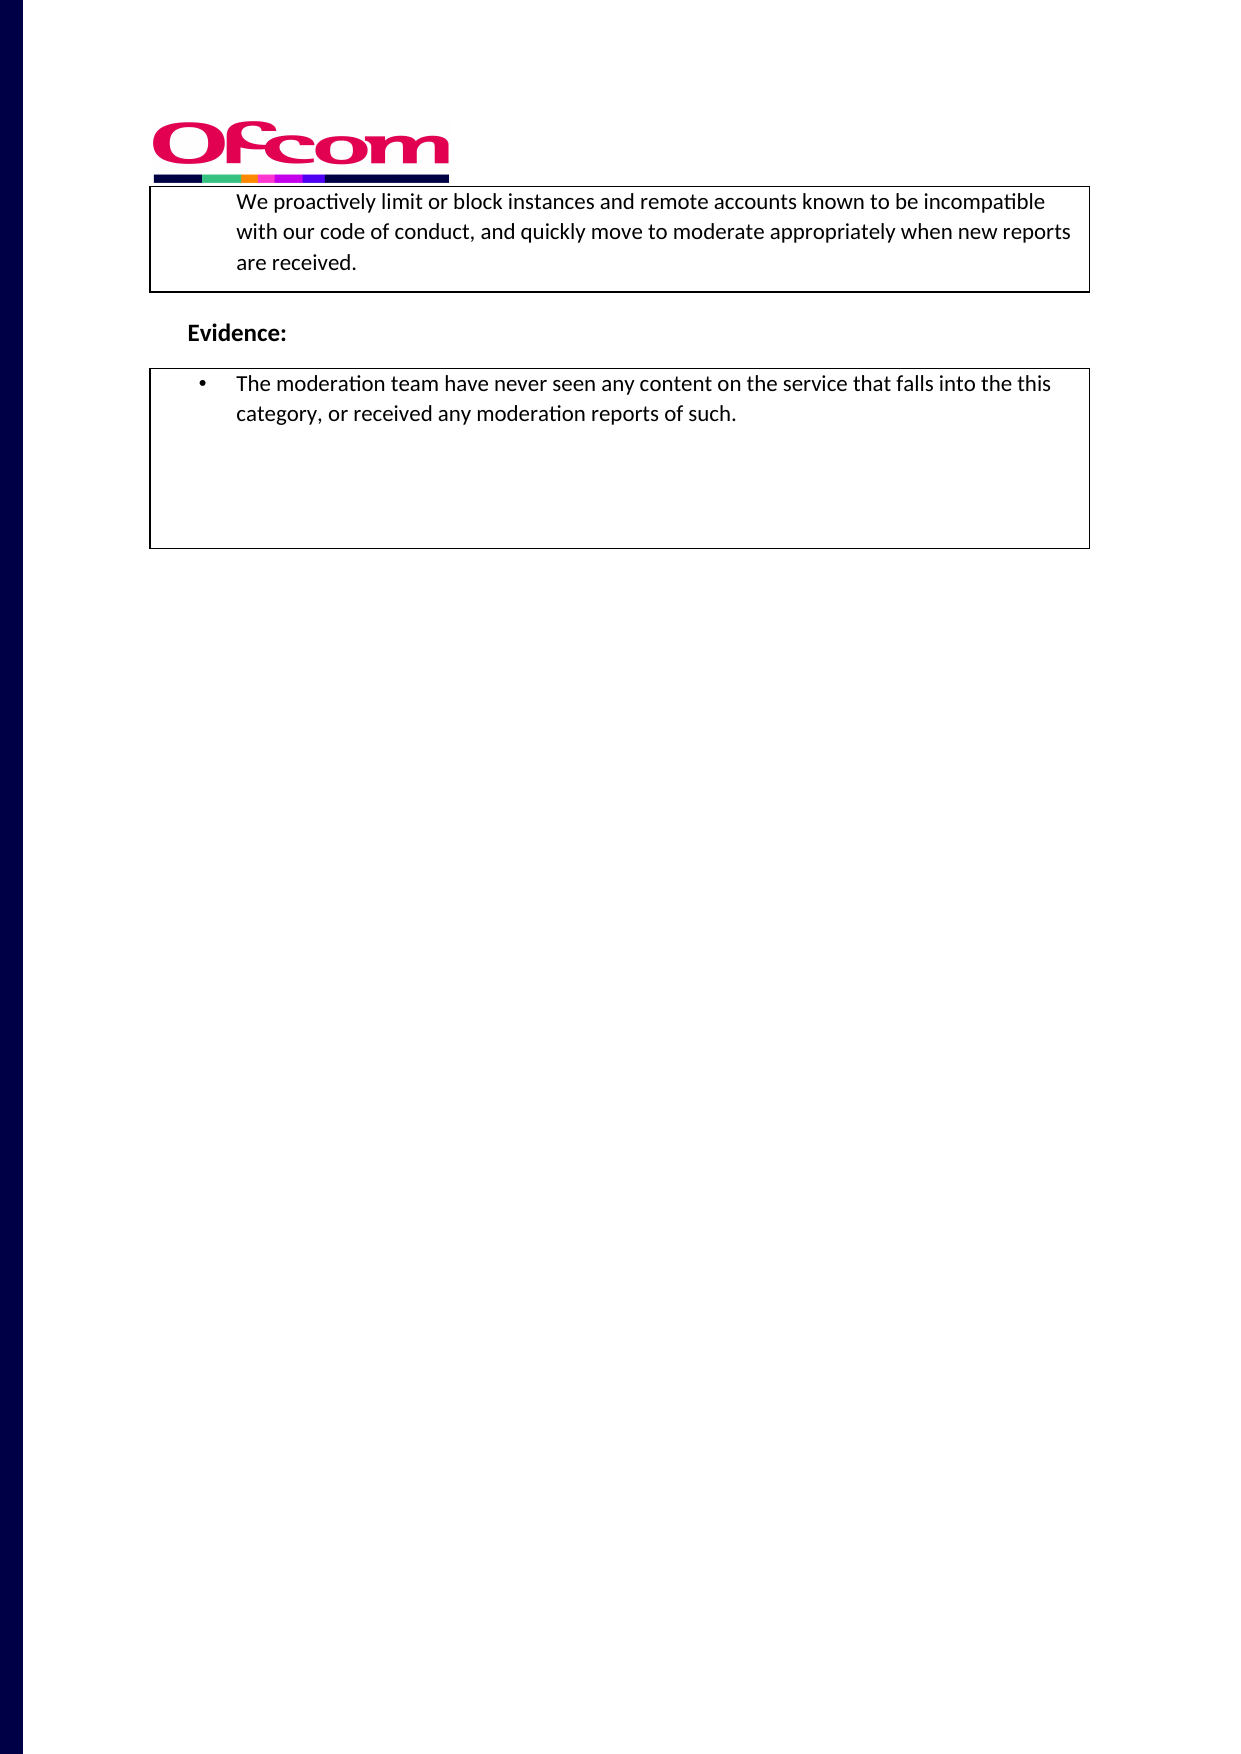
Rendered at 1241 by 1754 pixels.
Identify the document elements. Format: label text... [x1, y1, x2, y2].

table_header The moderation team have never seen any content on the service that falls into the this category, or received any moderation reports of such. [151, 369, 1089, 548]
text Evidence: [187, 317, 1090, 348]
picture [150, 118, 452, 186]
table_header Moderation team: We have a single moderator, the site administrator. If the site becomes popular and the moderation load increases, we will recruit a volunteer moderation team to keep our moderation responsive. Moderation policy: We have a clearly stated moderation policy which includes immediate removal of any account which breaches UK law, and offensive or adult content without appropriate warnings will be removed. Federation: As a federated service, our server is a small part of a larger connected network, but we retain control over which other servers and accounts we connect with. We proactively limit or block instances and remote accounts known to be incompatible with our code of conduct, and quickly move to moderate appropriately when new reports are received. [151, 187, 1089, 291]
